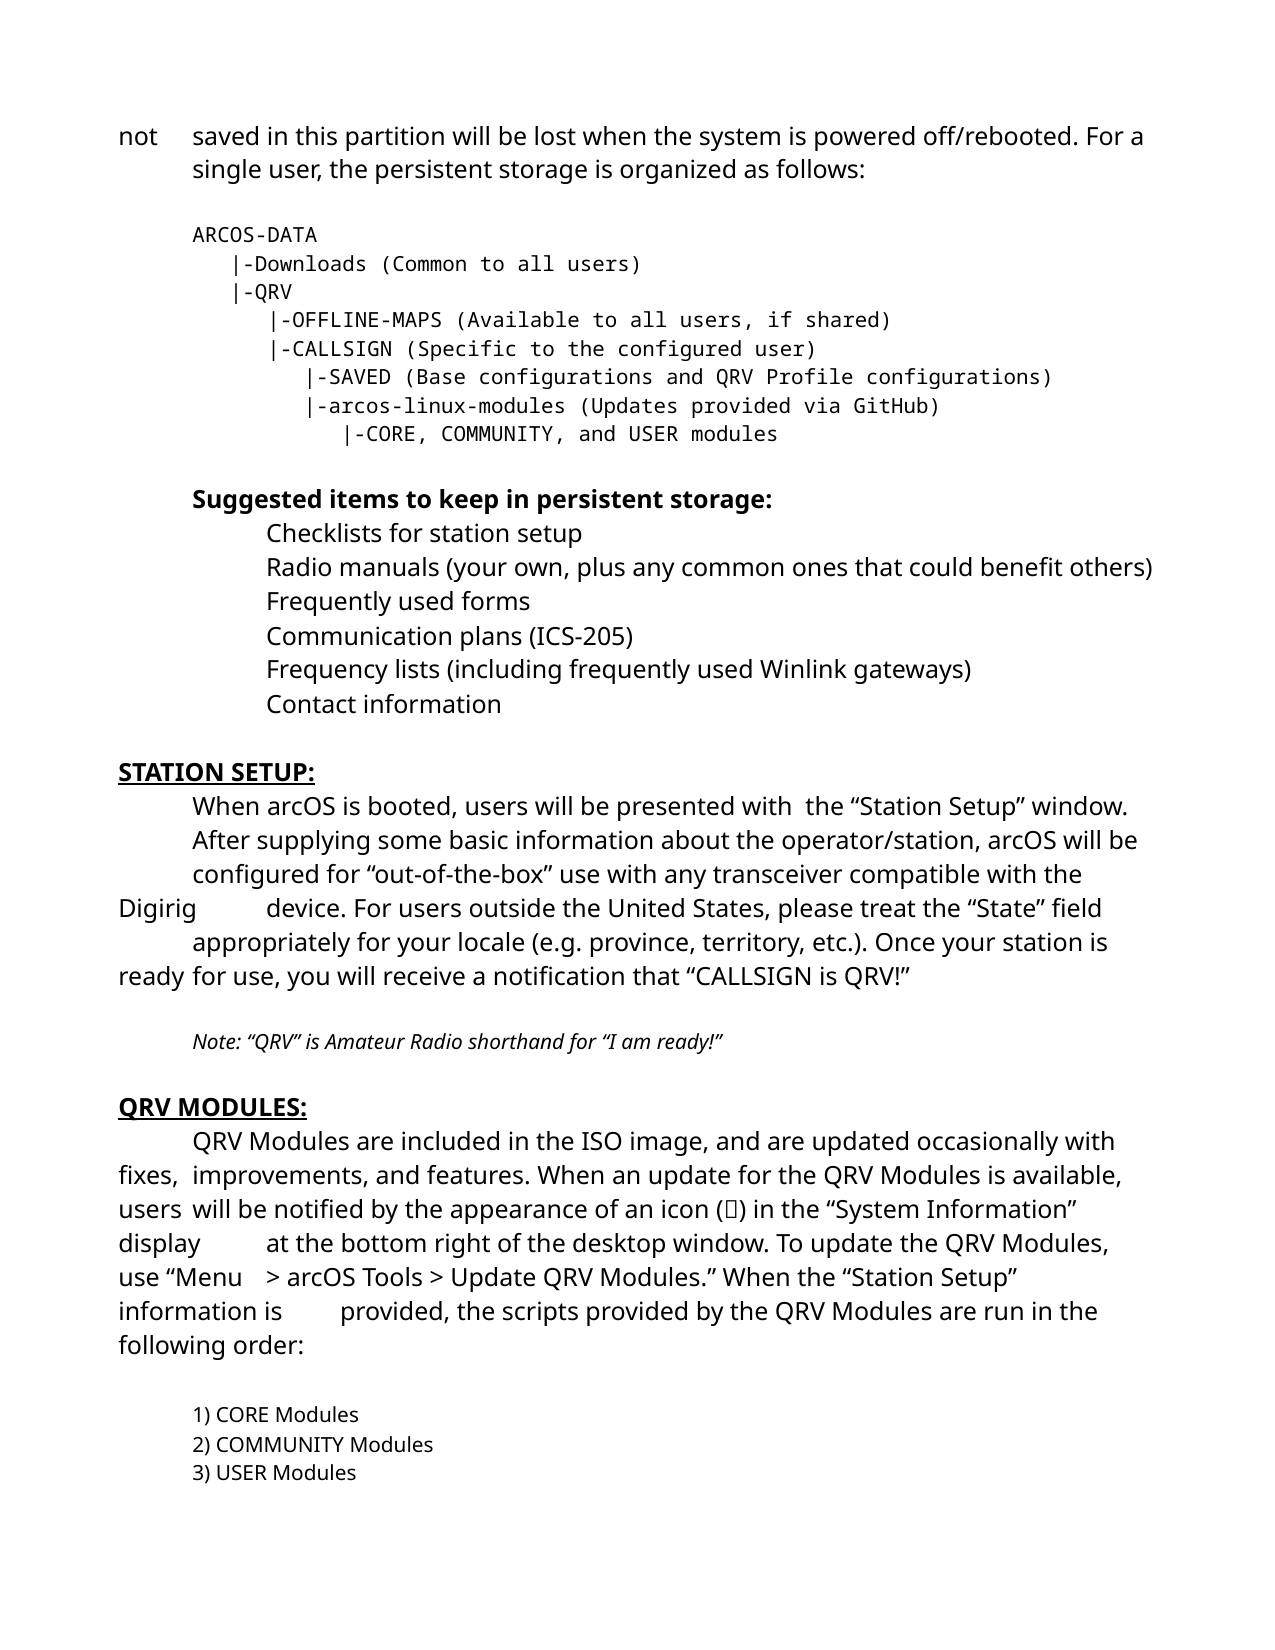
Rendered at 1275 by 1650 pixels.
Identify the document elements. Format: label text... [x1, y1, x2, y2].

text Note: “QRV” is Amateur Radio shorthand for “I am ready!” [118, 1027, 1157, 1055]
text Frequently used forms [118, 584, 1157, 618]
text |-arcos-linux-modules (Updates provided via GitHub) [118, 391, 1157, 419]
text |-CALLSIGN (Specific to the configured user) [118, 334, 1157, 362]
text Contact information [118, 686, 1157, 720]
text Frequency lists (including frequently used Winlink gateways) [118, 652, 1157, 686]
text When arcOS is booted, users will be presented with the “Station Setup” window. After supplying some basic information about the operator/station, arcOS will be configured for “out-of-the-box” use with any transceiver compatible with the Digirig device. For users outside the United States, please treat the “State” field appropriately for your locale (e.g. province, territory, etc.). Once your station is ready for use, you will receive a notification that “CALLSIGN is QRV!” [118, 788, 1157, 993]
text QRV MODULES: [118, 1089, 1157, 1123]
text |-OFFLINE-MAPS (Available to all users, if shared) [118, 306, 1157, 334]
text 2) COMMUNITY Modules [118, 1430, 1157, 1458]
text 1) CORE Modules [118, 1396, 1157, 1430]
text |-Downloads (Common to all users) [118, 249, 1157, 277]
text ARCOS-DATA [118, 220, 1157, 249]
text Communication plans (ICS-205) [118, 618, 1157, 652]
text |-SAVED (Base configurations and QRV Profile configurations) [118, 362, 1157, 391]
text QRV Modules are included in the ISO image, and are updated occasionally with fixes, improvements, and features. When an update for the QRV Modules is available, users will be notified by the appearance of an icon () in the “System Information” display at the bottom right of the desktop window. To update the QRV Modules, use “Menu > arcOS Tools > Update QRV Modules.” When the “Station Setup” information is provided, the scripts provided by the QRV Modules are run in the following order: [118, 1123, 1157, 1362]
text Suggested items to keep in persistent storage: [118, 482, 1157, 516]
text Checklists for station setup [118, 516, 1157, 550]
text not saved in this partition will be lost when the system is powered off/rebooted. For a single user, the persistent storage is organized as follows: [118, 118, 1157, 186]
text STATION SETUP: [118, 754, 1157, 788]
text Radio manuals (your own, plus any common ones that could benefit others) [118, 550, 1157, 584]
text |-CORE, COMMUNITY, and USER modules [118, 419, 1157, 448]
text 3) USER Modules [118, 1458, 1157, 1487]
text |-QRV [118, 277, 1157, 306]
